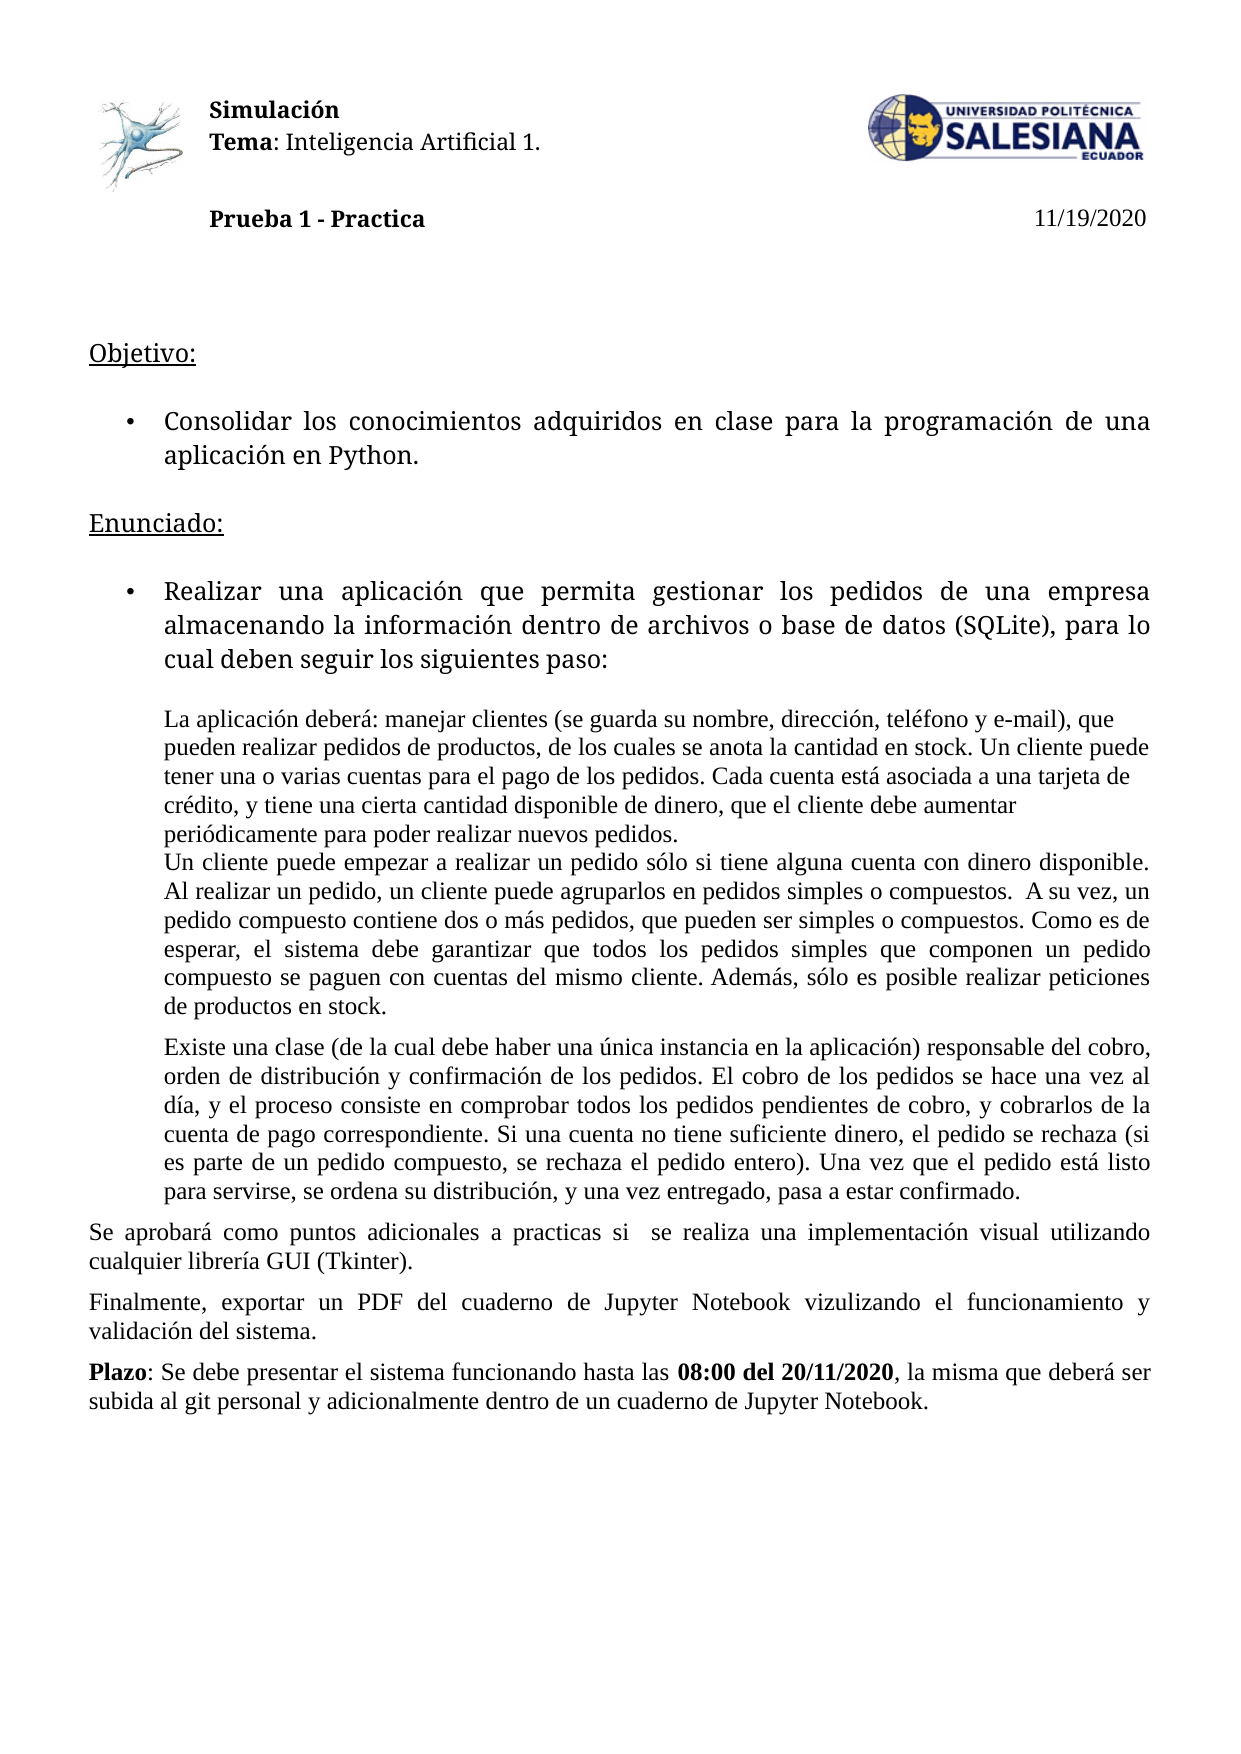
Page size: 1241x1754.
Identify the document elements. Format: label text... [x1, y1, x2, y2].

text Plazo: Se debe presentar el sistema funcionando hasta las 08:00 del 20/11/2020, la misma que deberá ser subida al git personal y adicionalmente dentro de un cuaderno de Jupyter Notebook. [88, 1357, 1152, 1415]
picture [94, 94, 192, 192]
list La aplicación deberá: manejar clientes (se guarda su nombre, dirección, teléfono y e-mail), que pueden realizar pedidos de productos, de los cuales se anota la cantidad en stock. Un cliente puede tener una o varias cuentas para el pago de los pedidos. Cada cuenta está asociada a una tarjeta de crédito, y tiene una cierta cantidad disponible de dinero, que el cliente debe aumentar periódicamente para poder realizar nuevos pedidos. [126, 704, 1152, 847]
picture [868, 94, 1147, 167]
list Consolidar los conocimientos adquiridos en clase para la programación de una aplicación en Python. [126, 403, 1152, 472]
text Enunciado: [88, 506, 1152, 540]
text Se aprobará como puntos adicionales a practicas si se realiza una implementación visual utilizando cualquier librería GUI (Tkinter). [88, 1217, 1152, 1275]
list Realizar una aplicación que permita gestionar los pedidos de una empresa almacenando la información dentro de archivos o base de datos (SQLite), para lo cual deben seguir los siguientes paso: [126, 574, 1152, 676]
text Objetivo: [88, 335, 1152, 369]
list Existe una clase (de la cual debe haber una única instancia en la aplicación) responsable del cobro, orden de distribución y confirmación de los pedidos. El cobro de los pedidos se hace una vez al día, y el proceso consiste en comprobar todos los pedidos pendientes de cobro, y cobrarlos de la cuenta de pago correspondiente. Si una cuenta no tiene suficiente dinero, el pedido se rechaza (si es parte de un pedido compuesto, se rechaza el pedido entero). Una vez que el pedido está listo para servirse, se ordena su distribución, y una vez entregado, pasa a estar confirmado. [126, 1032, 1152, 1205]
text Finalmente, exportar un PDF del cuaderno de Jupyter Notebook vizulizando el funcionamiento y validación del sistema. [88, 1287, 1152, 1345]
list Un cliente puede empezar a realizar un pedido sólo si tiene alguna cuenta con dinero disponible. Al realizar un pedido, un cliente puede agruparlos en pedidos simples o compuestos. A su vez, un pedido compuesto contiene dos o más pedidos, que pueden ser simples o compuestos. Como es de esperar, el sistema debe garantizar que todos los pedidos simples que componen un pedido compuesto se paguen con cuentas del mismo cliente. Además, sólo es posible realizar peticiones de productos en stock. [126, 847, 1152, 1020]
